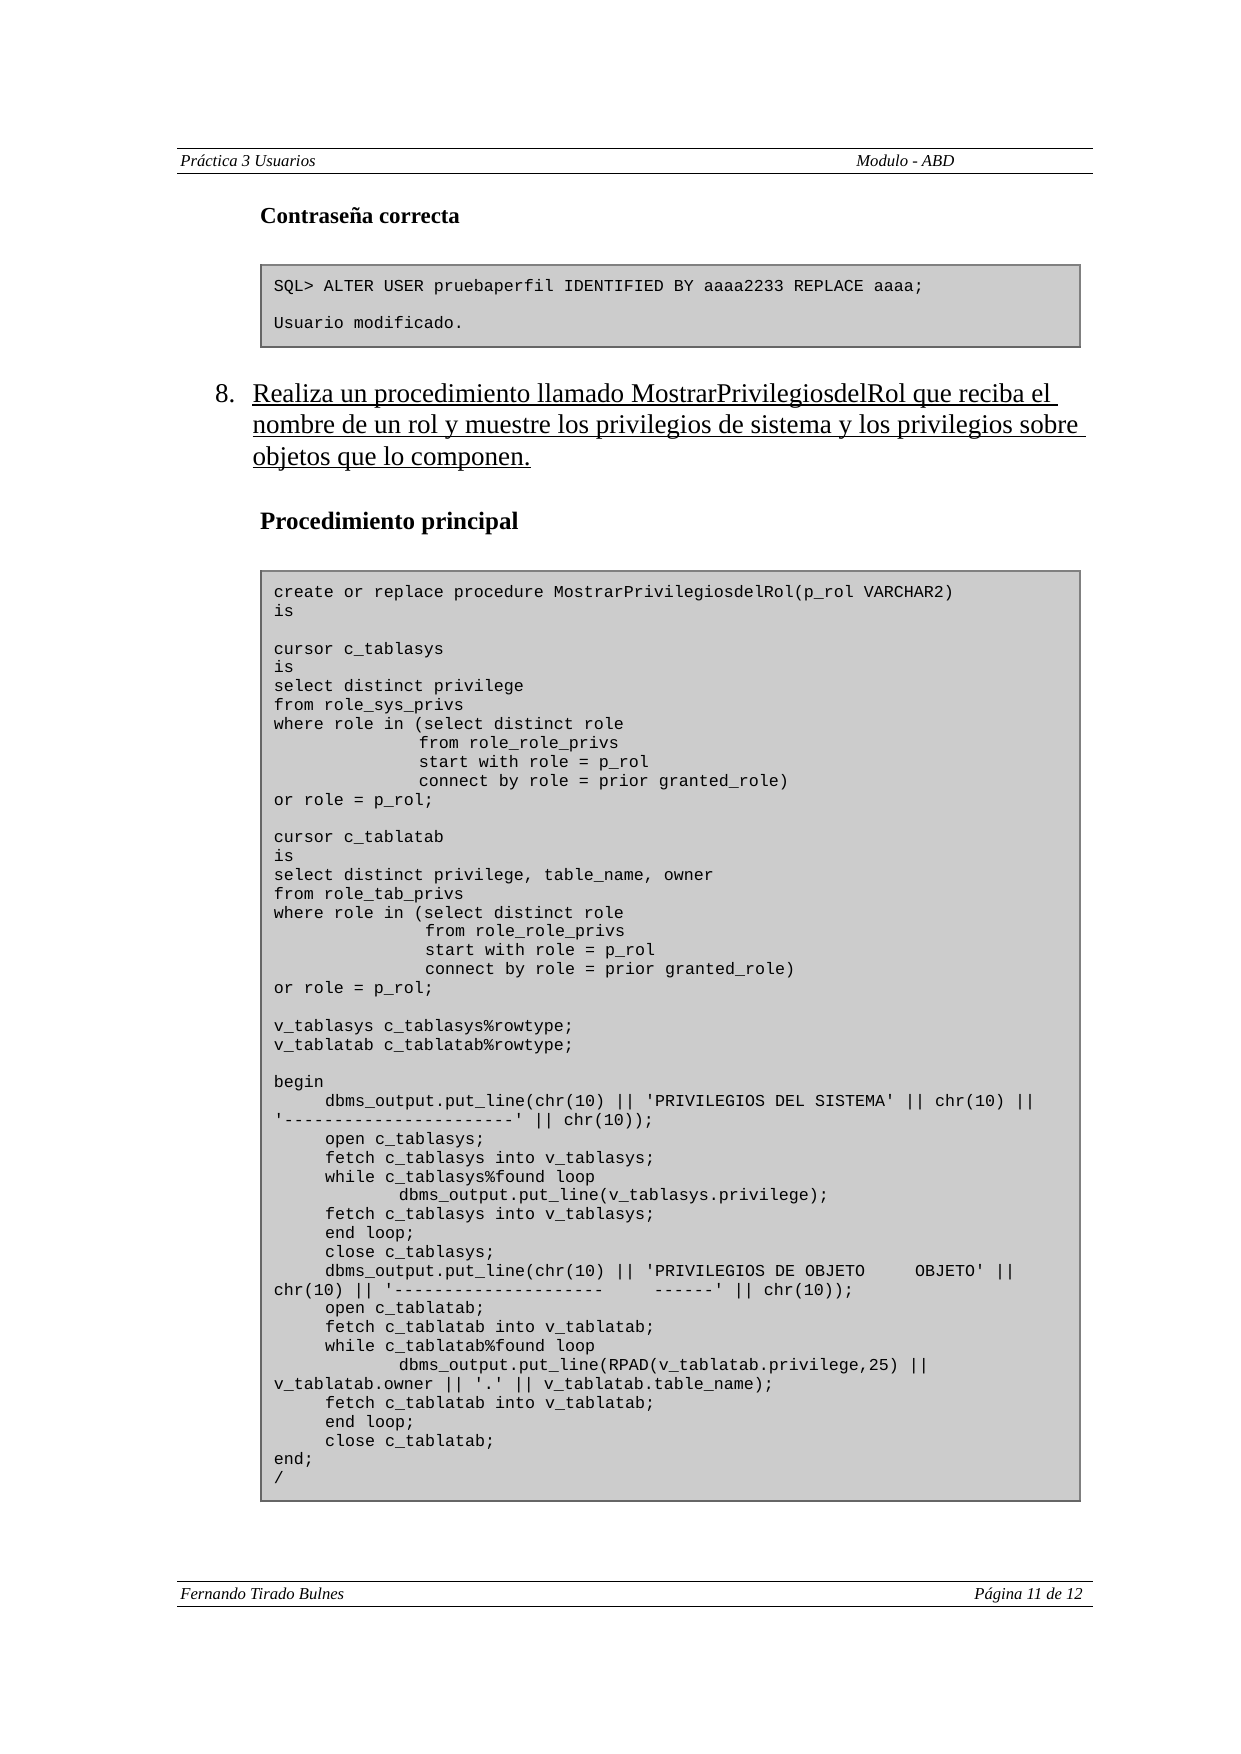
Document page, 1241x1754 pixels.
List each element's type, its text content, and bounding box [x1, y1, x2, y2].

text create or replace procedure MostrarPrivilegiosdelRol(p_rol VARCHAR2) [262, 572, 1079, 589]
text dbms_output.put_line(chr(10) || 'PRIVILEGIOS DE OBJETO OBJETO' || chr(10) || '--------------------- ------' || chr(10)); [262, 1249, 1079, 1287]
text cursor c_tablasys [262, 627, 1079, 646]
text from role_role_privs [262, 910, 1079, 928]
text cursor c_tablatab [262, 815, 1079, 834]
text SQL> ALTER USER pruebaperfil IDENTIFIED BY aaaa2233 REPLACE aaaa; [262, 266, 1079, 283]
text where role in (select distinct role [262, 891, 1079, 910]
text start with role = p_rol [262, 740, 1079, 759]
text fetch c_tablatab into v_tablatab; [262, 1381, 1079, 1400]
text v_tablatab c_tablatab%rowtype; [262, 1023, 1079, 1042]
text Contraseña correcta [260, 202, 1081, 229]
text fetch c_tablasys into v_tablasys; [262, 1192, 1079, 1211]
text is [262, 589, 1079, 608]
text start with role = p_rol [262, 928, 1079, 947]
text from role_tab_privs [262, 872, 1079, 891]
text Procedimiento principal [260, 506, 1081, 535]
text end loop; [262, 1400, 1079, 1419]
text dbms_output.put_line(chr(10) || 'PRIVILEGIOS DEL SISTEMA' || chr(10) || '-----------------------' || chr(10)); [262, 1079, 1079, 1117]
text or role = p_rol; [262, 966, 1079, 985]
text open c_tablasys; [262, 1117, 1079, 1136]
text dbms_output.put_line(RPAD(v_tablatab.privilege,25) || v_tablatab.owner || '.' || v_tablatab.table_name); [262, 1343, 1079, 1381]
text close c_tablasys; [262, 1230, 1079, 1249]
text from role_role_privs [262, 721, 1079, 740]
text fetch c_tablatab into v_tablatab; [262, 1306, 1079, 1324]
text dbms_output.put_line(v_tablasys.privilege); [262, 1174, 1079, 1192]
text close c_tablatab; [262, 1419, 1079, 1438]
text select distinct privilege, table_name, owner [262, 853, 1079, 872]
text while c_tablatab%found loop [262, 1324, 1079, 1343]
text where role in (select distinct role [262, 702, 1079, 721]
text end; [262, 1438, 1079, 1456]
text from role_sys_privs [262, 683, 1079, 702]
text / [262, 1456, 1079, 1500]
text or role = p_rol; [262, 778, 1079, 797]
text connect by role = prior granted_role) [262, 947, 1079, 966]
text is [262, 646, 1079, 664]
list Realiza un procedimiento llamado MostrarPrivilegiosdelRol que reciba el nombre de un rol y muestre los privilegios de sistema y los privilegios sobre objetos que lo componen. [215, 377, 1093, 471]
text Usuario modificado. [262, 302, 1079, 346]
text begin [262, 1061, 1079, 1079]
text is [262, 834, 1079, 853]
text fetch c_tablasys into v_tablasys; [262, 1136, 1079, 1155]
text open c_tablatab; [262, 1287, 1079, 1306]
text connect by role = prior granted_role) [262, 759, 1079, 778]
text end loop; [262, 1211, 1079, 1230]
text v_tablasys c_tablasys%rowtype; [262, 1004, 1079, 1023]
text select distinct privilege [262, 664, 1079, 683]
text while c_tablasys%found loop [262, 1155, 1079, 1174]
